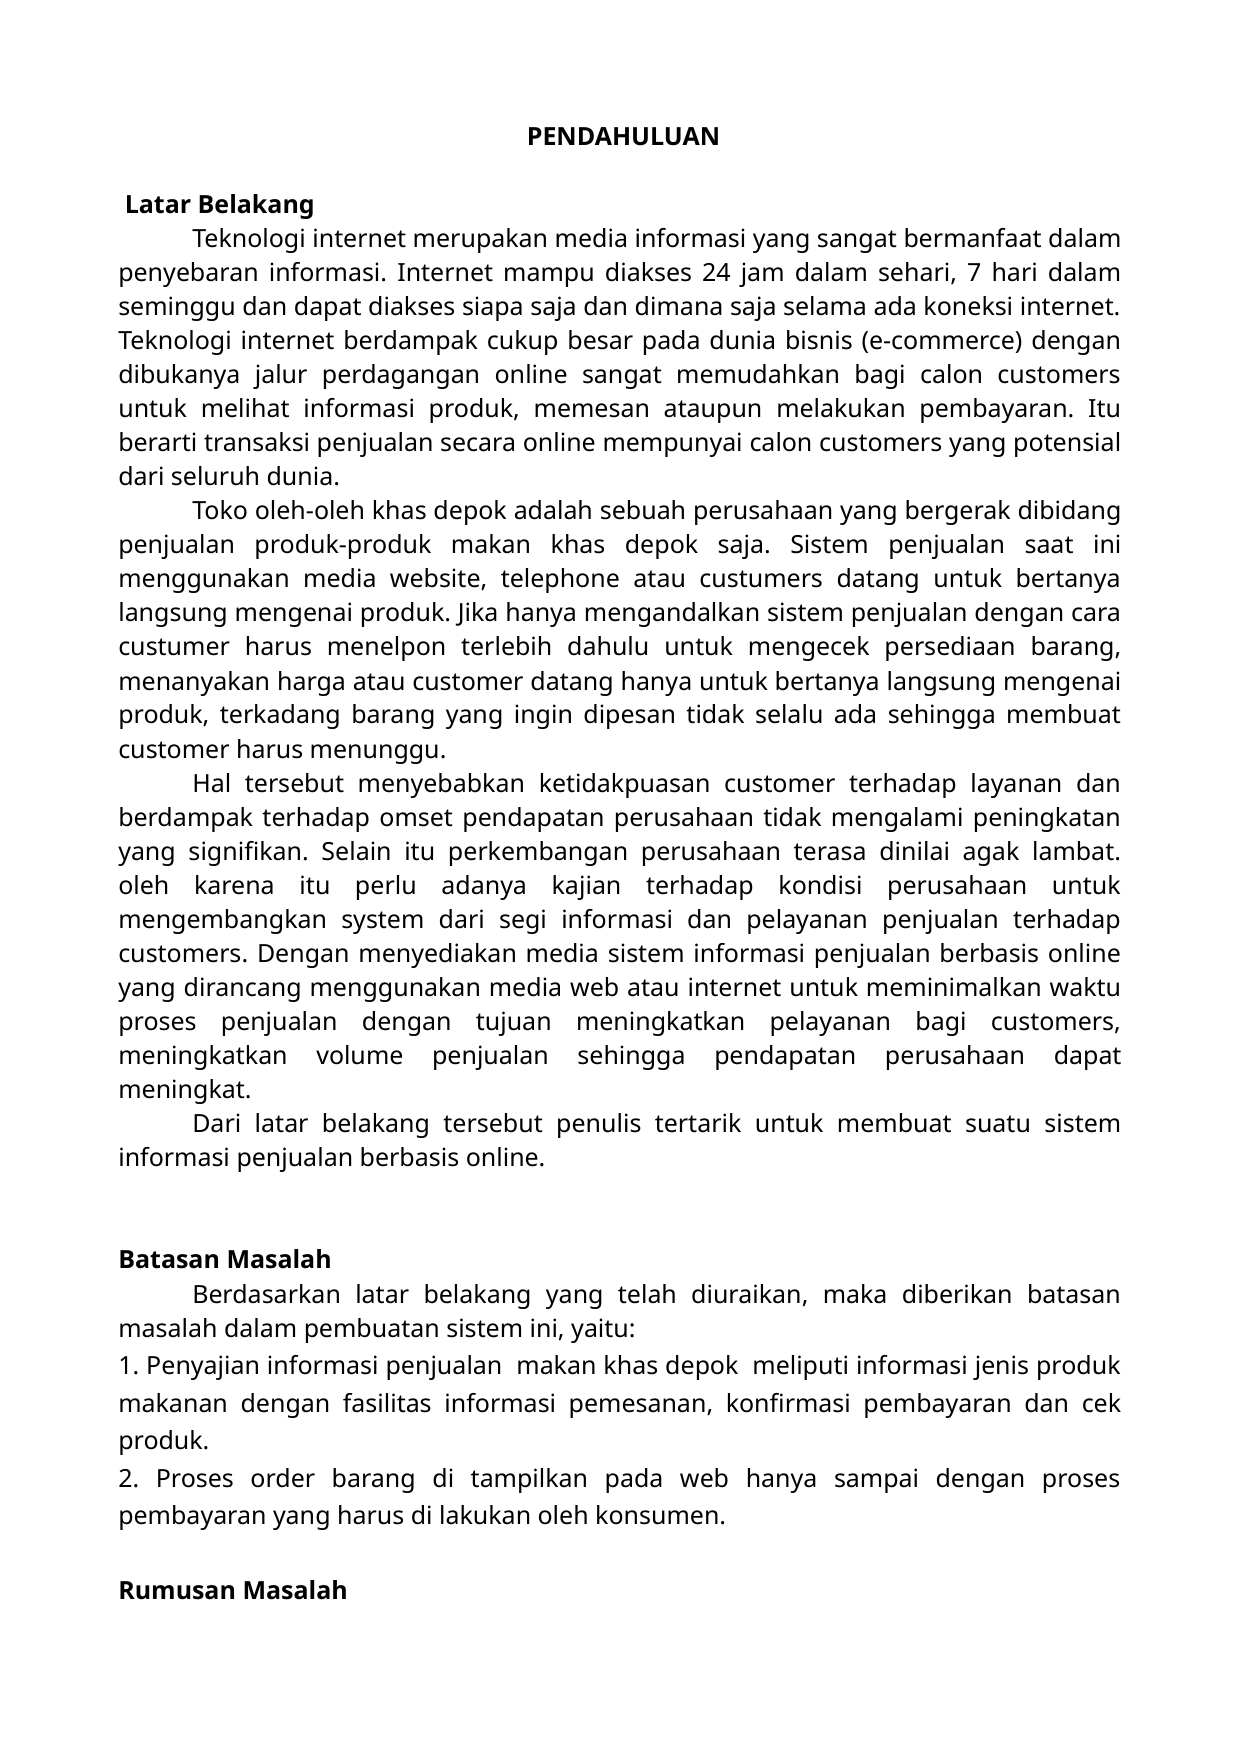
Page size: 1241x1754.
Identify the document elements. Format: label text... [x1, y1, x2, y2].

text 2. Proses order barang di tampilkan pada web hanya sampai dengan proses pembayaran yang harus di lakukan oleh konsumen. [118, 1457, 1122, 1532]
text Rumusan Masalah [118, 1569, 1122, 1607]
text Batasan Masalah [118, 1242, 1122, 1276]
text Teknologi internet merupakan media informasi yang sangat bermanfaat dalam penyebaran informasi. Internet mampu diakses 24 jam dalam sehari, 7 hari dalam seminggu dan dapat diakses siapa saja dan dimana saja selama ada koneksi internet. Teknologi internet berdampak cukup besar pada dunia bisnis (e-commerce) dengan dibukanya jalur perdagangan online sangat memudahkan bagi calon customers untuk melihat informasi produk, memesan ataupun melakukan pembayaran. Itu berarti transaksi penjualan secara online mempunyai calon customers yang potensial dari seluruh dunia. [118, 220, 1122, 493]
text Toko oleh-oleh khas depok adalah sebuah perusahaan yang bergerak dibidang penjualan produk-produk makan khas depok saja. Sistem penjualan saat ini menggunakan media website, telephone atau custumers datang untuk bertanya langsung mengenai produk. Jika hanya mengandalkan sistem penjualan dengan cara custumer harus menelpon terlebih dahulu untuk mengecek persediaan barang, menanyakan harga atau customer datang hanya untuk bertanya langsung mengenai produk, terkadang barang yang ingin dipesan tidak selalu ada sehingga membuat customer harus menunggu. [118, 493, 1122, 765]
text Berdasarkan latar belakang yang telah diuraikan, maka diberikan batasan masalah dalam pembuatan sistem ini, yaitu: [118, 1276, 1122, 1344]
text 1. Penyajian informasi penjualan makan khas depok meliputi informasi jenis produk makanan dengan fasilitas informasi pemesanan, konfirmasi pembayaran dan cek produk. [118, 1344, 1122, 1457]
text Dari latar belakang tersebut penulis tertarik untuk membuat suatu sistem informasi penjualan berbasis online. [118, 1106, 1122, 1174]
text Latar Belakang [118, 186, 1122, 220]
text PENDAHULUAN [118, 118, 1122, 152]
text Hal tersebut menyebabkan ketidakpuasan customer terhadap layanan dan berdampak terhadap omset pendapatan perusahaan tidak mengalami peningkatan yang signifikan. Selain itu perkembangan perusahaan terasa dinilai agak lambat. oleh karena itu perlu adanya kajian terhadap kondisi perusahaan untuk mengembangkan system dari segi informasi dan pelayanan penjualan terhadap customers. Dengan menyediakan media sistem informasi penjualan berbasis online yang dirancang menggunakan media web atau internet untuk meminimalkan waktu proses penjualan dengan tujuan meningkatkan pelayanan bagi customers, meningkatkan volume penjualan sehingga pendapatan perusahaan dapat meningkat. [118, 765, 1122, 1106]
